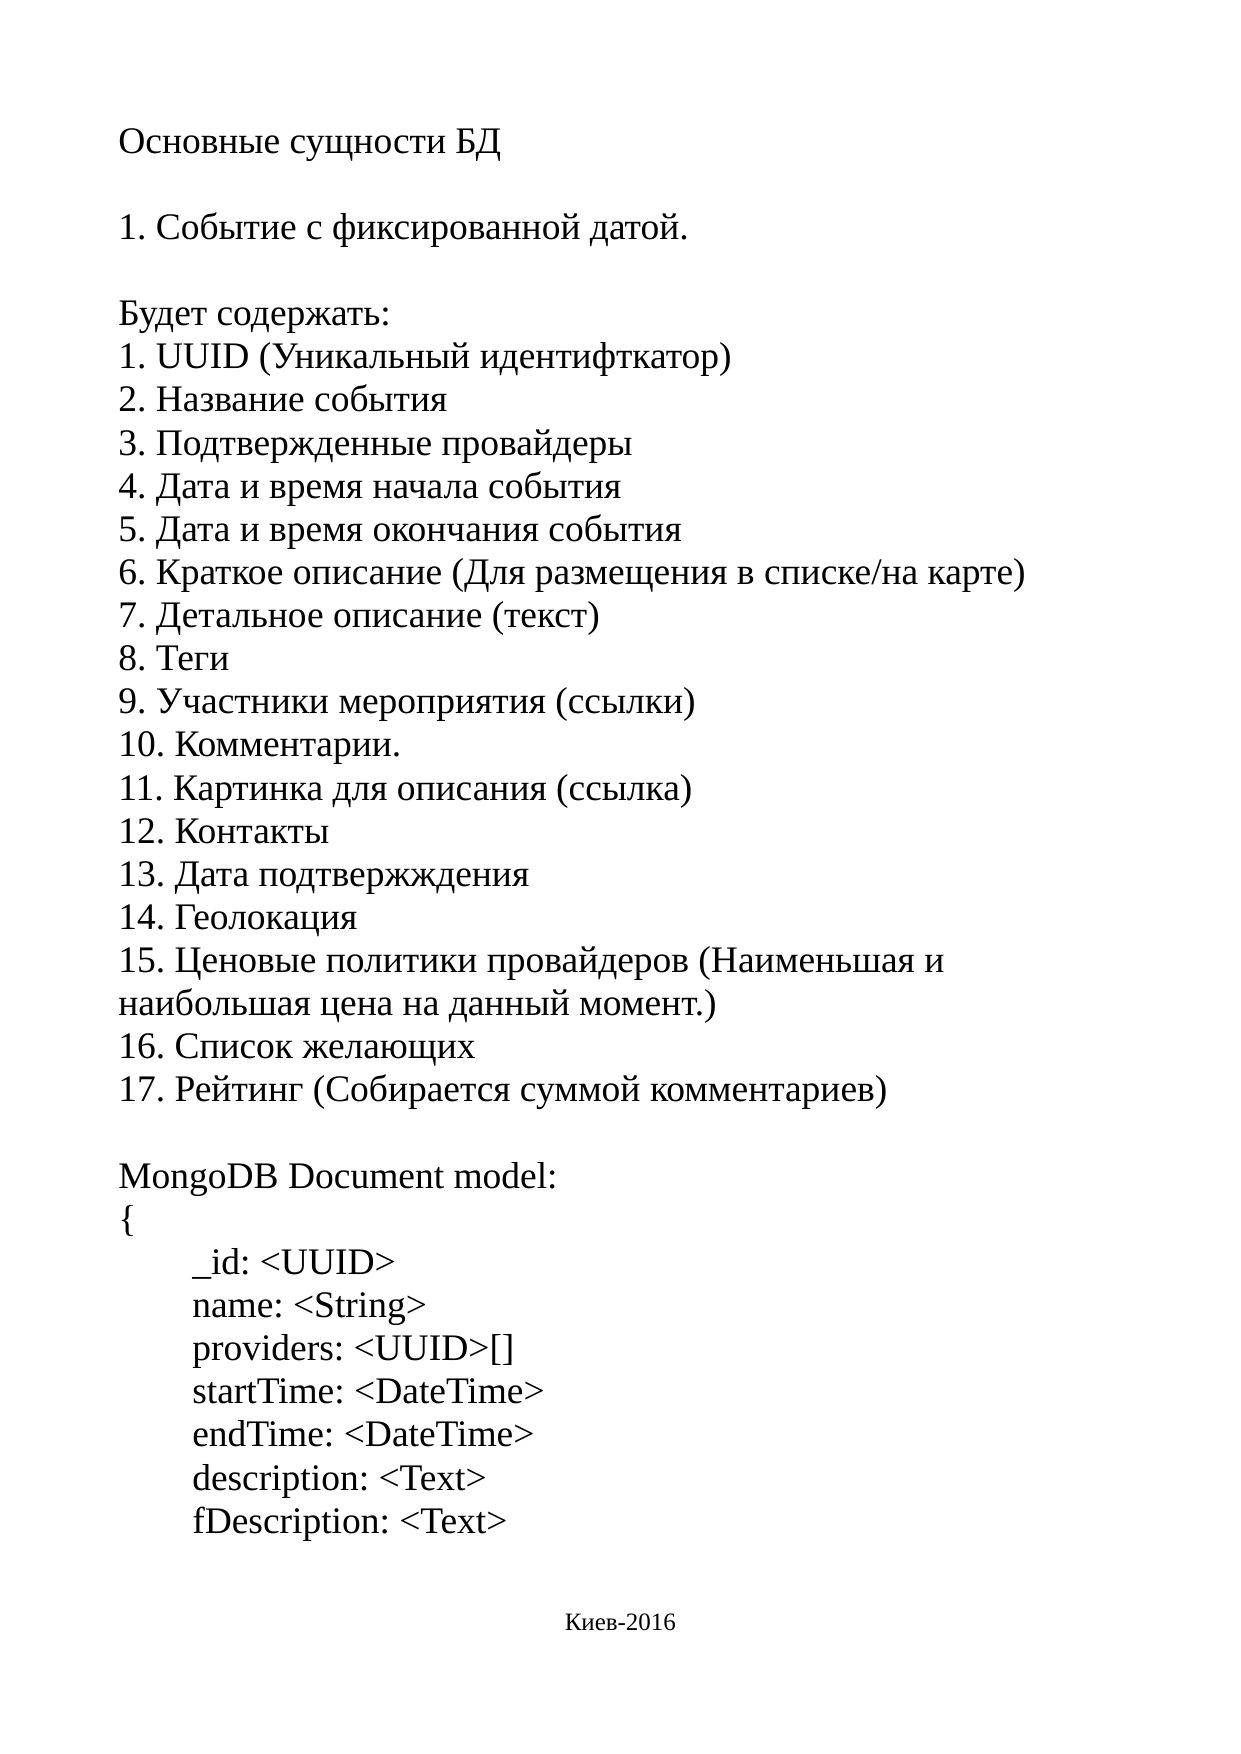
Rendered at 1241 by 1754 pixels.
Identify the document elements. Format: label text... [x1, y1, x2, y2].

text _id: <UUID> [118, 1239, 1122, 1282]
text Основные сущности БД [118, 118, 1122, 161]
text 9. Участники мероприятия (ссылки) [118, 679, 1122, 722]
text 1. Событие с фиксированной датой. [118, 204, 1122, 247]
text startTime: <DateTime> [118, 1369, 1122, 1412]
text 11. Картинка для описания (ссылка) [118, 765, 1122, 808]
text 5. Дата и время окончания события [118, 506, 1122, 549]
text 17. Рейтинг (Собирается суммой комментариев) [118, 1067, 1122, 1110]
text 14. Геолокация [118, 894, 1122, 937]
text 7. Детальное описание (текст) [118, 592, 1122, 636]
text 10. Комментарии. [118, 722, 1122, 765]
text name: <String> [118, 1282, 1122, 1326]
text description: <Text> [118, 1455, 1122, 1498]
text endTime: <DateTime> [118, 1412, 1122, 1455]
text 1. UUID (Уникальный идентифткатор) [118, 334, 1122, 377]
text 13. Дата подтвержждения [118, 851, 1122, 894]
text Будет содержать: [118, 291, 1122, 334]
text 15. Ценовые политики провайдеров (Наименьшая и наибольшая цена на данный момент.) [118, 937, 1122, 1024]
text 4. Дата и время начала события [118, 463, 1122, 506]
text 16. Список желающих [118, 1024, 1122, 1067]
text providers: <UUID>[] [118, 1326, 1122, 1369]
text 12. Контакты [118, 808, 1122, 851]
text 3. Подтвержденные провайдеры [118, 420, 1122, 463]
text 6. Краткое описание (Для размещения в списке/на карте) [118, 549, 1122, 592]
text fDescription: <Text> [118, 1498, 1122, 1541]
text 2. Название события [118, 377, 1122, 420]
text 8. Теги [118, 636, 1122, 679]
text MongoDB Document model: [118, 1153, 1122, 1196]
text { [118, 1196, 1122, 1239]
